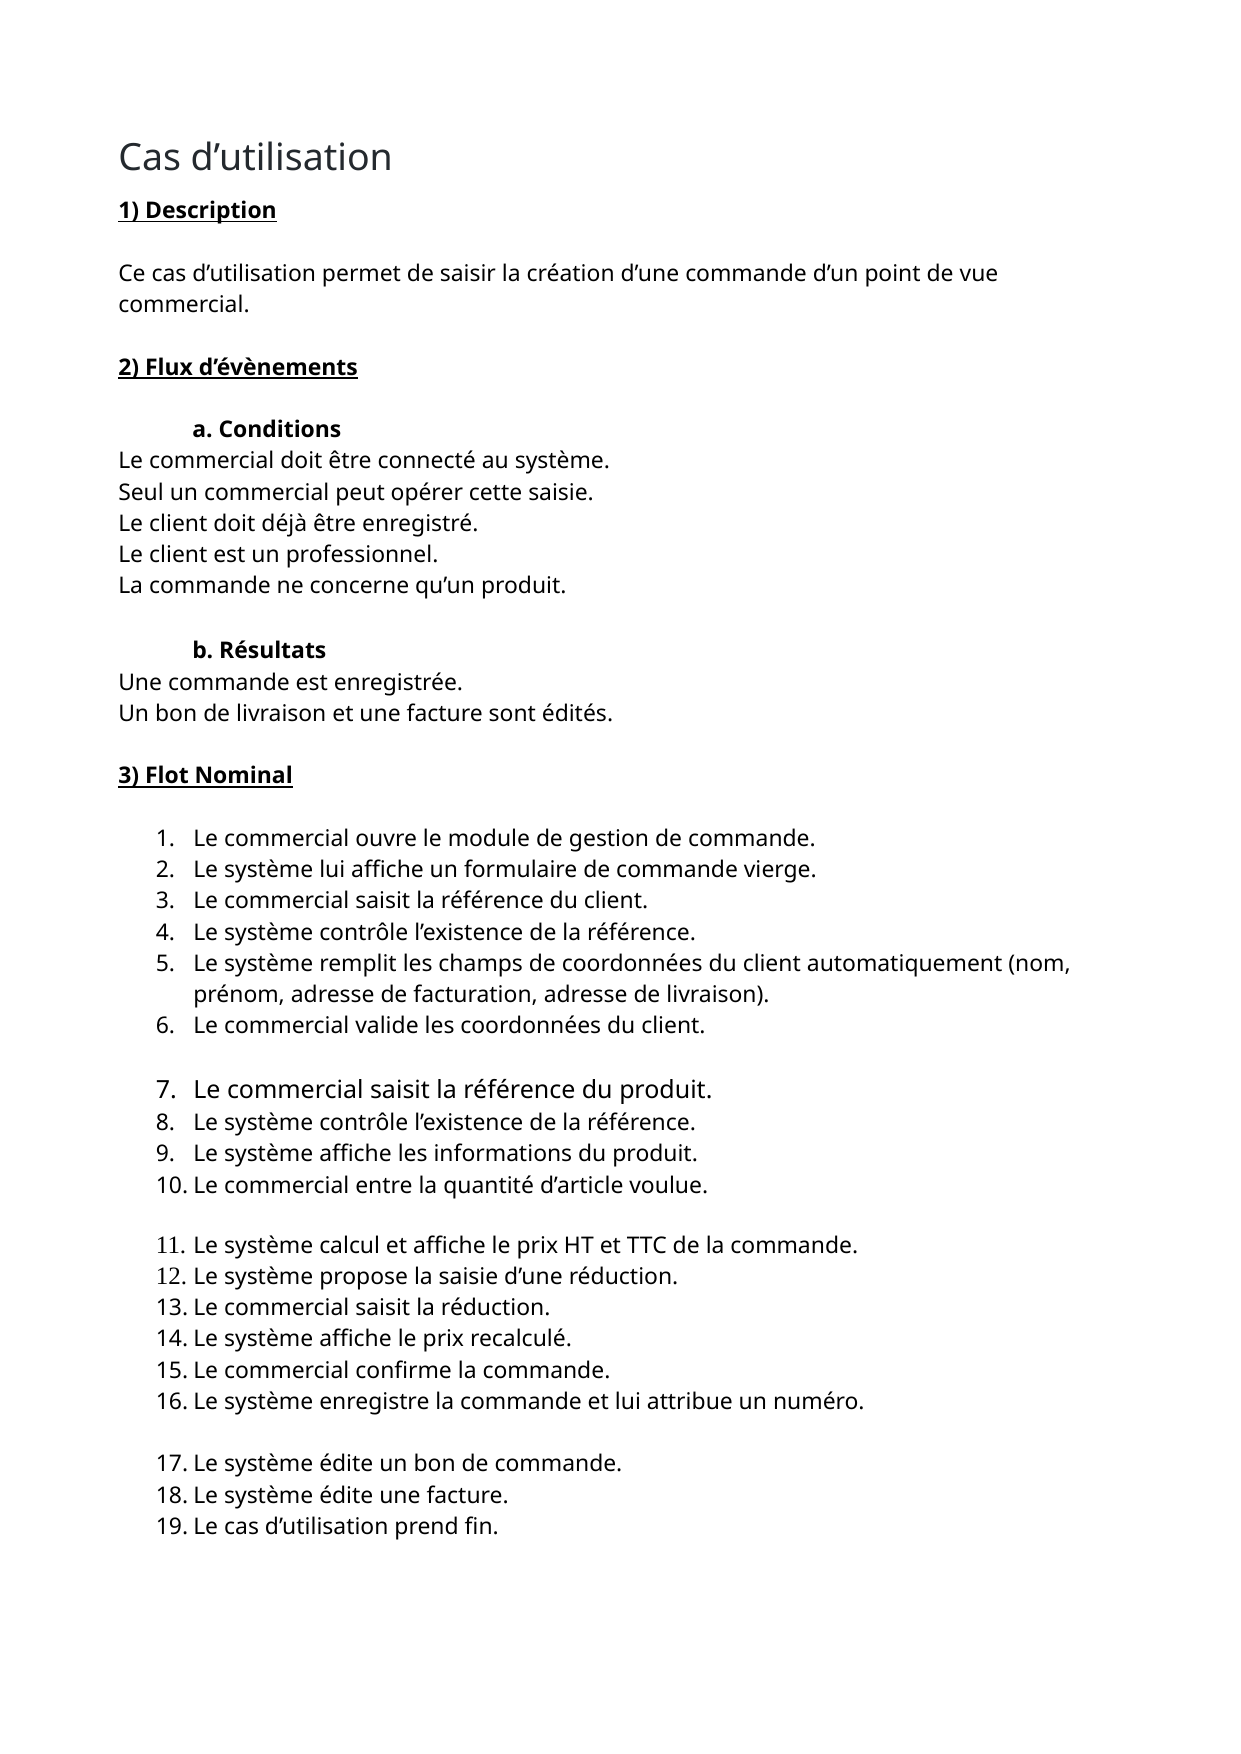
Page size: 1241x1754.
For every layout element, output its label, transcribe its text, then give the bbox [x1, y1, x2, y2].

list Le commercial saisit la référence du client. [156, 884, 1122, 916]
list Le système remplit les champs de coordonnées du client automatiquement (nom, prénom, adresse de facturation, adresse de livraison). [156, 947, 1122, 1009]
text Un bon de livraison et une facture sont édités. [118, 697, 1122, 728]
list Le système édite un bon de commande. [156, 1447, 1122, 1478]
text Le commercial doit être connecté au système. [118, 444, 1122, 475]
text a. Conditions [118, 413, 1122, 444]
list Le commercial entre la quantité d’article voulue. [156, 1168, 1122, 1200]
text Le client est un professionnel. [118, 538, 1122, 569]
list Le système propose la saisie d’une réduction. [156, 1260, 1122, 1291]
list Le cas d’utilisation prend fin. [156, 1510, 1122, 1541]
text La commande ne concerne qu’un produit. [118, 569, 1122, 600]
list Le système contrôle l’existence de la référence. [156, 1106, 1122, 1137]
list Le commercial ouvre le module de gestion de commande. [156, 822, 1122, 853]
text 1) Description [118, 194, 1122, 225]
list Le système enregistre la commande et lui attribue un numéro. [156, 1385, 1122, 1416]
text 3) Flot Nominal [118, 759, 1122, 791]
list Le système affiche les informations du produit. [156, 1137, 1122, 1168]
text Le client doit déjà être enregistré. [118, 507, 1122, 538]
list Le système édite une facture. [156, 1478, 1122, 1510]
text 2) Flux d’évènements [118, 350, 1122, 382]
text b. Résultats [118, 634, 1122, 666]
text Une commande est enregistrée. [118, 666, 1122, 697]
text Ce cas d’utilisation permet de saisir la création d’une commande d’un point de vue commercial. [118, 257, 1122, 319]
list Le commercial confirme la commande. [156, 1353, 1122, 1385]
text Seul un commercial peut opérer cette saisie. [118, 475, 1122, 507]
list Le commercial valide les coordonnées du client. [156, 1009, 1122, 1041]
list Le système calcul et affiche le prix HT et TTC de la commande. [156, 1228, 1122, 1260]
list Le système affiche le prix recalculé. [156, 1322, 1122, 1353]
list Le système contrôle l’existence de la référence. [156, 916, 1122, 947]
subtitle Cas d’utilisation [118, 131, 1122, 182]
list Le système lui affiche un formulaire de commande vierge. [156, 853, 1122, 884]
list Le commercial saisit la référence du produit. [156, 1072, 1122, 1106]
list Le commercial saisit la réduction. [156, 1291, 1122, 1322]
